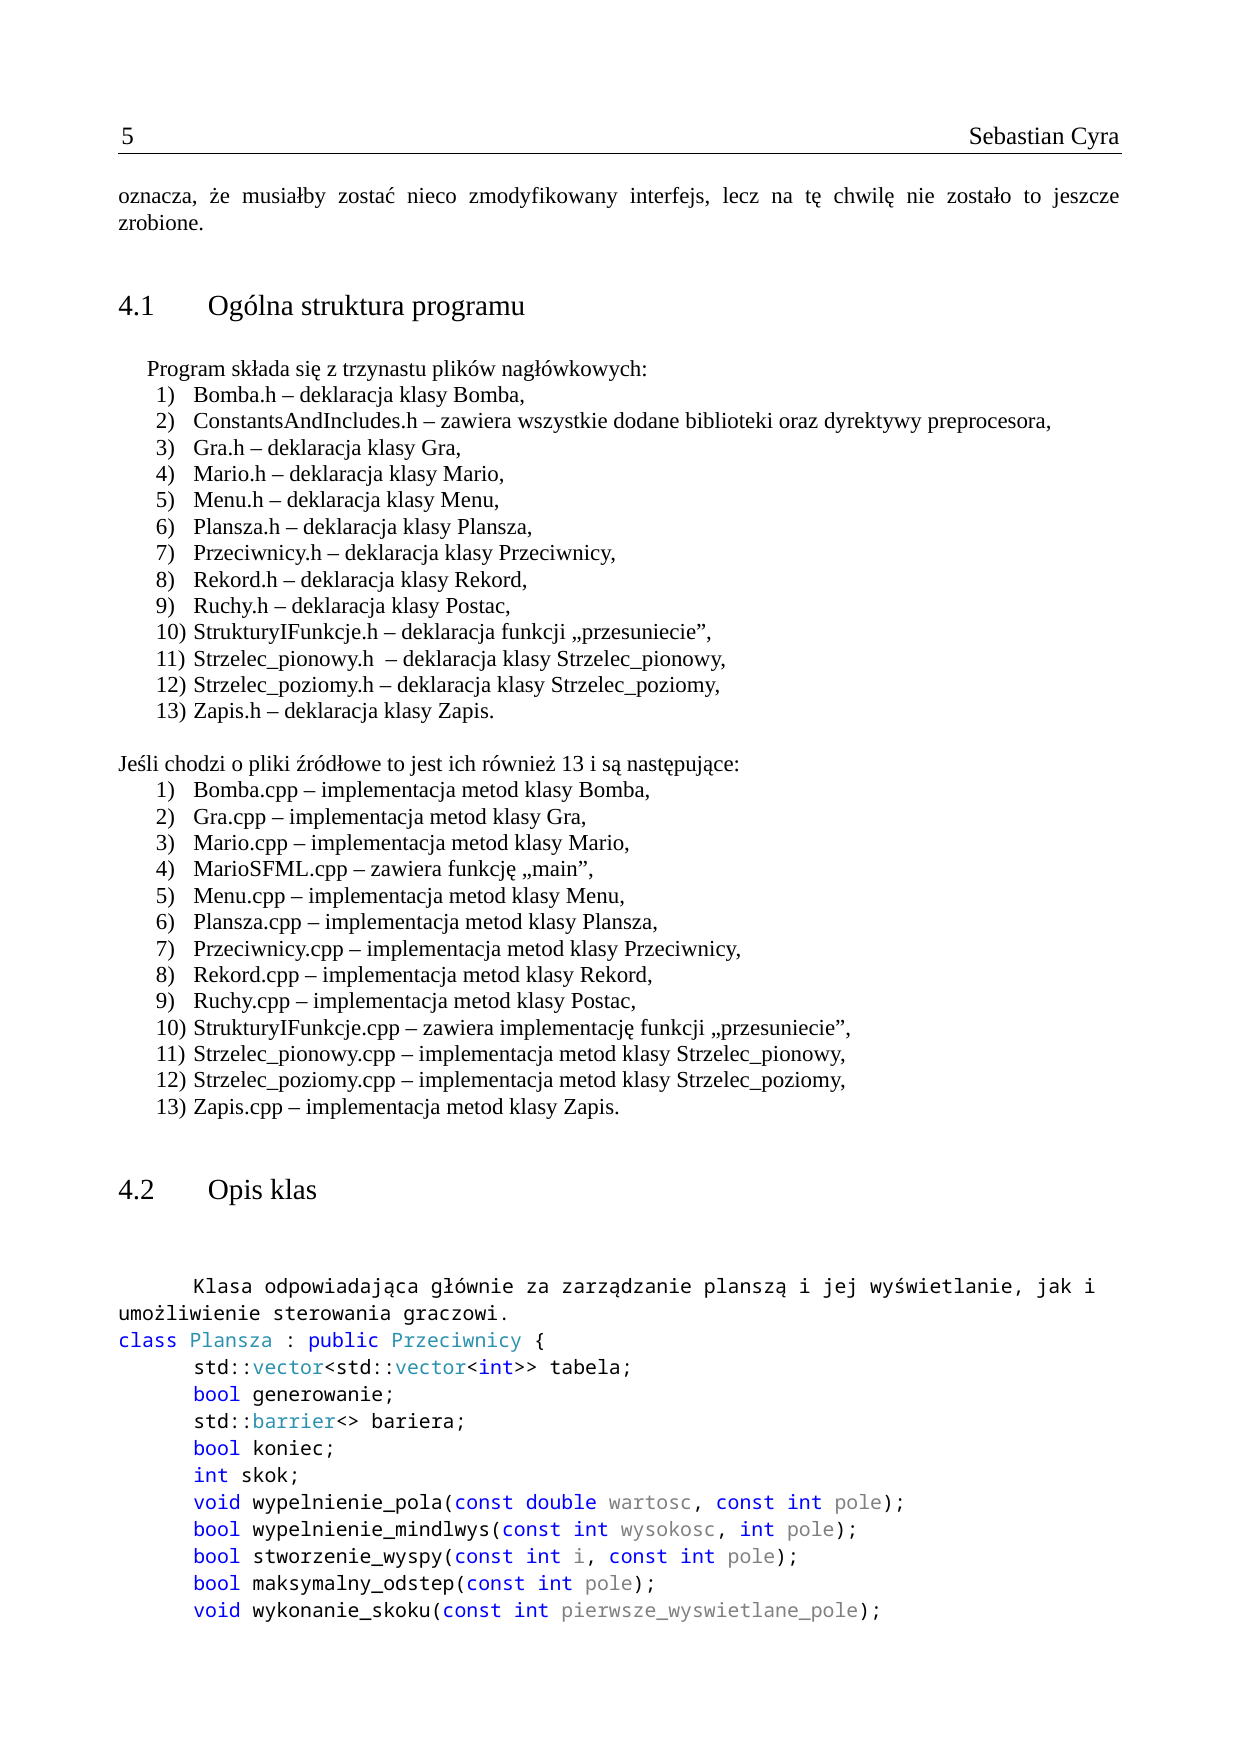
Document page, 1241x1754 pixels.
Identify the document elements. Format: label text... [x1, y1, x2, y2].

text oznacza, że musiałby zostać nieco zmodyfikowany interfejs, lecz na tę chwilę nie zostało to jeszcze zrobione. [118, 182, 1122, 235]
text bool maksymalny_odstep(const int pole); [118, 1569, 1122, 1596]
list Strzelec_pionowy.h – deklaracja klasy Strzelec_pionowy, [156, 645, 1122, 671]
text bool wypelnienie_mindlwys(const int wysokosc, int pole); [118, 1515, 1122, 1542]
list MarioSFML.cpp – zawiera funkcję „main”, [156, 856, 1122, 882]
list Strzelec_poziomy.h – deklaracja klasy Strzelec_poziomy, [156, 671, 1122, 697]
list Zapis.h – deklaracja klasy Zapis. [156, 697, 1122, 724]
text bool generowanie; [118, 1380, 1122, 1407]
list Plansza.cpp – implementacja metod klasy Plansza, [156, 908, 1122, 934]
list Menu.h – deklaracja klasy Menu, [156, 487, 1122, 513]
list Przeciwnicy.h – deklaracja klasy Przeciwnicy, [156, 539, 1122, 566]
list Strzelec_poziomy.cpp – implementacja metod klasy Strzelec_poziomy, [156, 1066, 1122, 1093]
list Rekord.cpp – implementacja metod klasy Rekord, [156, 961, 1122, 987]
text 4.1 Ogólna struktura programu [118, 288, 1122, 321]
list StrukturyIFunkcje.h – deklaracja funkcji „przesuniecie”, [156, 618, 1122, 645]
list Zapis.cpp – implementacja metod klasy Zapis. [156, 1093, 1122, 1119]
list Mario.cpp – implementacja metod klasy Mario, [156, 829, 1122, 856]
text Program składa się z trzynastu plików nagłówkowych: [118, 355, 1122, 381]
text bool stworzenie_wyspy(const int i, const int pole); [118, 1542, 1122, 1569]
text Klasa odpowiadająca głównie za zarządzanie planszą i jej wyświetlanie, jak i umożliwienie sterowania graczowi. [118, 1272, 1122, 1326]
text Jeśli chodzi o pliki źródłowe to jest ich również 13 i są następujące: [118, 750, 1122, 776]
list Menu.cpp – implementacja metod klasy Menu, [156, 882, 1122, 908]
text int skok; [118, 1461, 1122, 1488]
text std::vector<std::vector<int>> tabela; [118, 1353, 1122, 1380]
list StrukturyIFunkcje.cpp – zawiera implementację funkcji „przesuniecie”, [156, 1014, 1122, 1040]
list Plansza.h – deklaracja klasy Plansza, [156, 513, 1122, 539]
text class Plansza : public Przeciwnicy { [118, 1326, 1122, 1353]
list Ruchy.h – deklaracja klasy Postac, [156, 592, 1122, 618]
list ConstantsAndIncludes.h – zawiera wszystkie dodane biblioteki oraz dyrektywy preprocesora, [156, 407, 1122, 434]
list Przeciwnicy.cpp – implementacja metod klasy Przeciwnicy, [156, 934, 1122, 961]
list Bomba.h – deklaracja klasy Bomba, [156, 381, 1122, 407]
list Gra.cpp – implementacja metod klasy Gra, [156, 803, 1122, 829]
text void wykonanie_skoku(const int pierwsze_wyswietlane_pole); [118, 1596, 1122, 1623]
list Bomba.cpp – implementacja metod klasy Bomba, [156, 776, 1122, 803]
list Strzelec_pionowy.cpp – implementacja metod klasy Strzelec_pionowy, [156, 1040, 1122, 1066]
list Mario.h – deklaracja klasy Mario, [156, 460, 1122, 487]
list Rekord.h – deklaracja klasy Rekord, [156, 566, 1122, 592]
list Ruchy.cpp – implementacja metod klasy Postac, [156, 987, 1122, 1014]
list Gra.h – deklaracja klasy Gra, [156, 434, 1122, 460]
text 4.2 Opis klas [118, 1172, 1122, 1205]
text void wypelnienie_pola(const double wartosc, const int pole); [118, 1488, 1122, 1515]
text bool koniec; [118, 1434, 1122, 1461]
text std::barrier<> bariera; [118, 1407, 1122, 1434]
